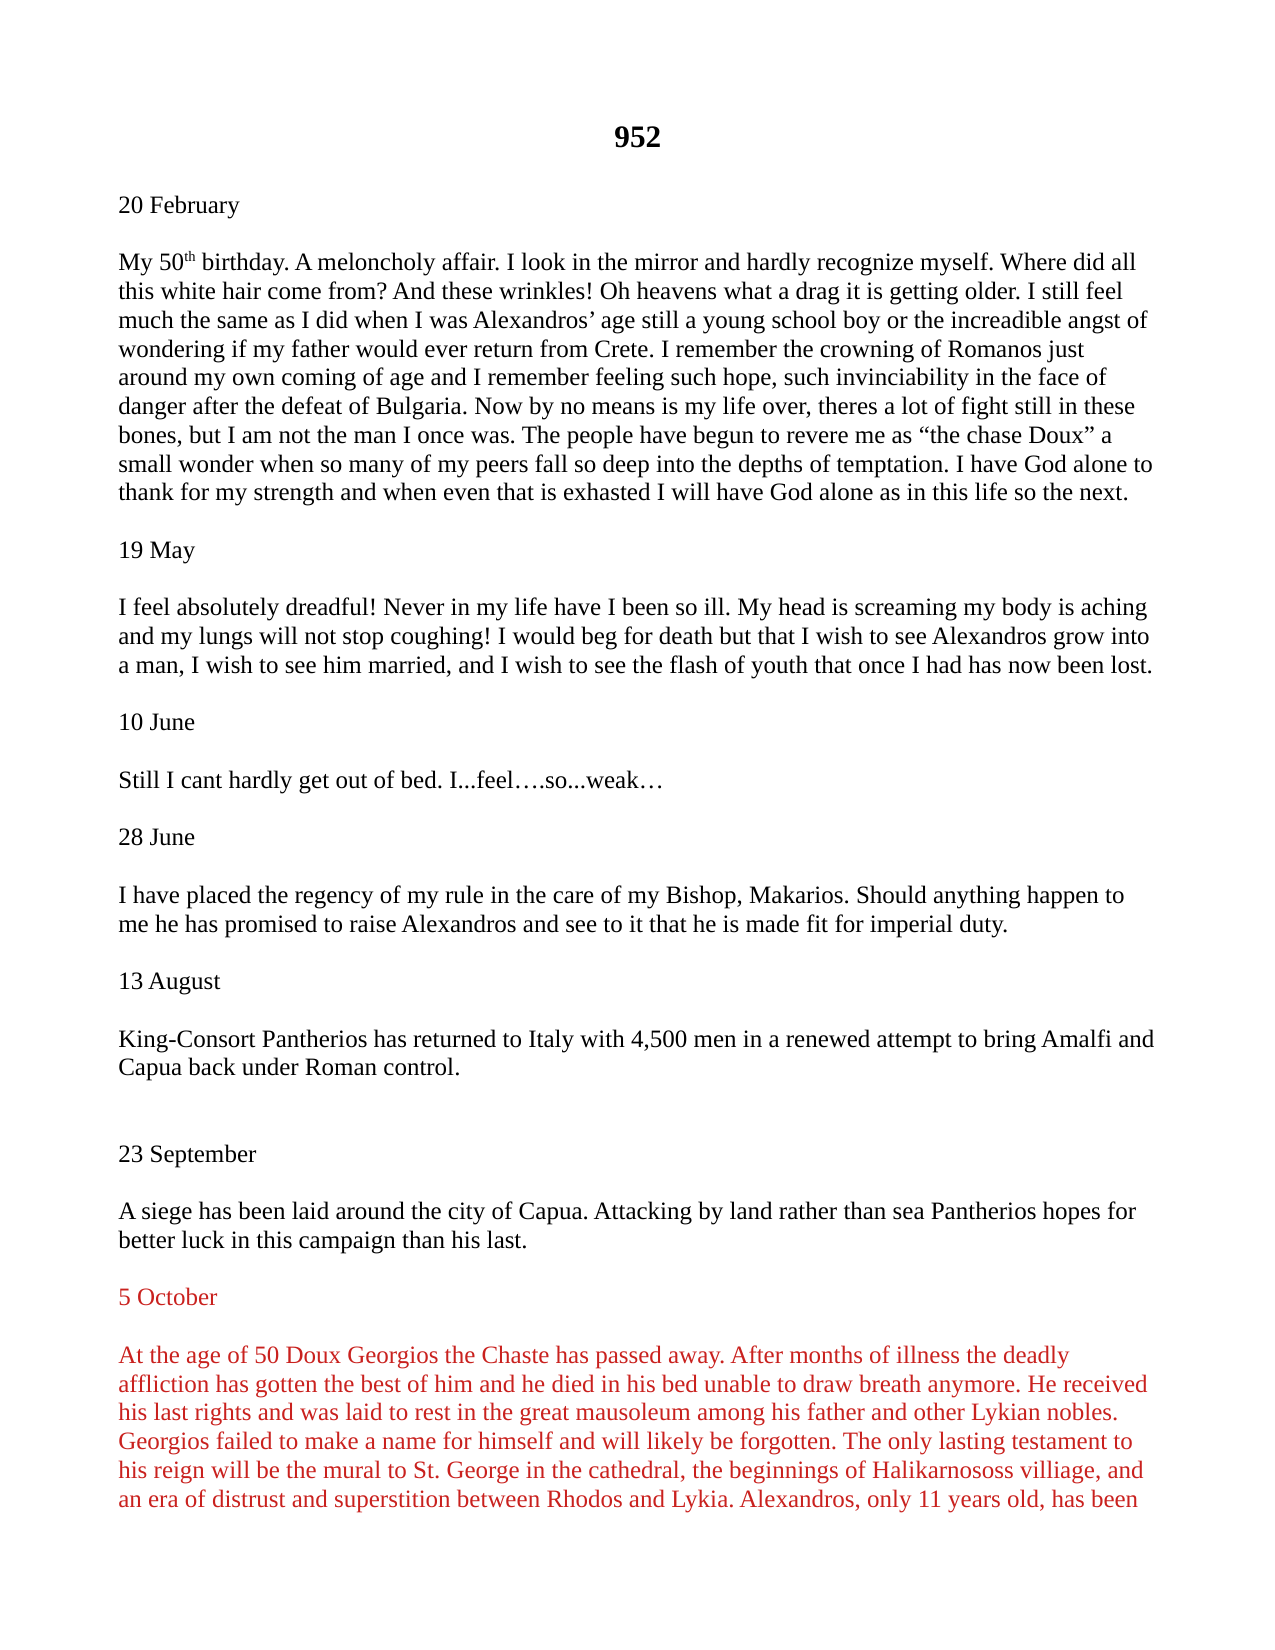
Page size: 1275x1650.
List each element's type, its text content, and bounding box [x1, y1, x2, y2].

text At the age of 50 Doux Georgios the Chaste has passed away. After months of illness the deadly affliction has gotten the best of him and he died in his bed unable to draw breath anymore. He received his last rights and was laid to rest in the great mausoleum among his father and other Lykian nobles. Georgios failed to make a name for himself and will likely be forgotten. The only lasting testament to his reign will be the mural to St. George in the cathedral, the beginnings of Halikarnososs villiage, and an era of distrust and superstition between Rhodos and Lykia. Alexandros, only 11 years old, has been [118, 1340, 1157, 1512]
text 23 September [118, 1139, 1157, 1167]
text 28 June [118, 822, 1157, 851]
text 13 August [118, 966, 1157, 995]
text 952 [118, 118, 1157, 154]
text King-Consort Pantherios has returned to Italy with 4,500 men in a renewed attempt to bring Amalfi and Capua back under Roman control. [118, 1024, 1157, 1081]
text My 50th birthday. A meloncholy affair. I look in the mirror and hardly recognize myself. Where did all this white hair come from? And these wrinkles! Oh heavens what a drag it is getting older. I still feel much the same as I did when I was Alexandros’ age still a young school boy or the increadible angst of wondering if my father would ever return from Crete. I remember the crowning of Romanos just around my own coming of age and I remember feeling such hope, such invinciability in the face of danger after the defeat of Bulgaria. Now by no means is my life over, theres a lot of fight still in these bones, but I am not the man I once was. The people have begun to revere me as “the chase Doux” a small wonder when so many of my peers fall so deep into the depths of temptation. I have God alone to thank for my strength and when even that is exhasted I will have God alone as in this life so the next. [118, 247, 1157, 506]
text 10 June [118, 707, 1157, 736]
text I feel absolutely dreadful! Never in my life have I been so ill. My head is screaming my body is aching and my lungs will not stop coughing! I would beg for death but that I wish to see Alexandros grow into a man, I wish to see him married, and I wish to see the flash of youth that once I had has now been lost. [118, 592, 1157, 679]
text I have placed the regency of my rule in the care of my Bishop, Makarios. Should anything happen to me he has promised to raise Alexandros and see to it that he is made fit for imperial duty. [118, 880, 1157, 937]
text A siege has been laid around the city of Capua. Attacking by land rather than sea Pantherios hopes for better luck in this campaign than his last. [118, 1196, 1157, 1254]
text 5 October [118, 1282, 1157, 1311]
text Still I cant hardly get out of bed. I...feel….so...weak… [118, 765, 1157, 794]
text 20 February [118, 190, 1157, 219]
text 19 May [118, 535, 1157, 564]
